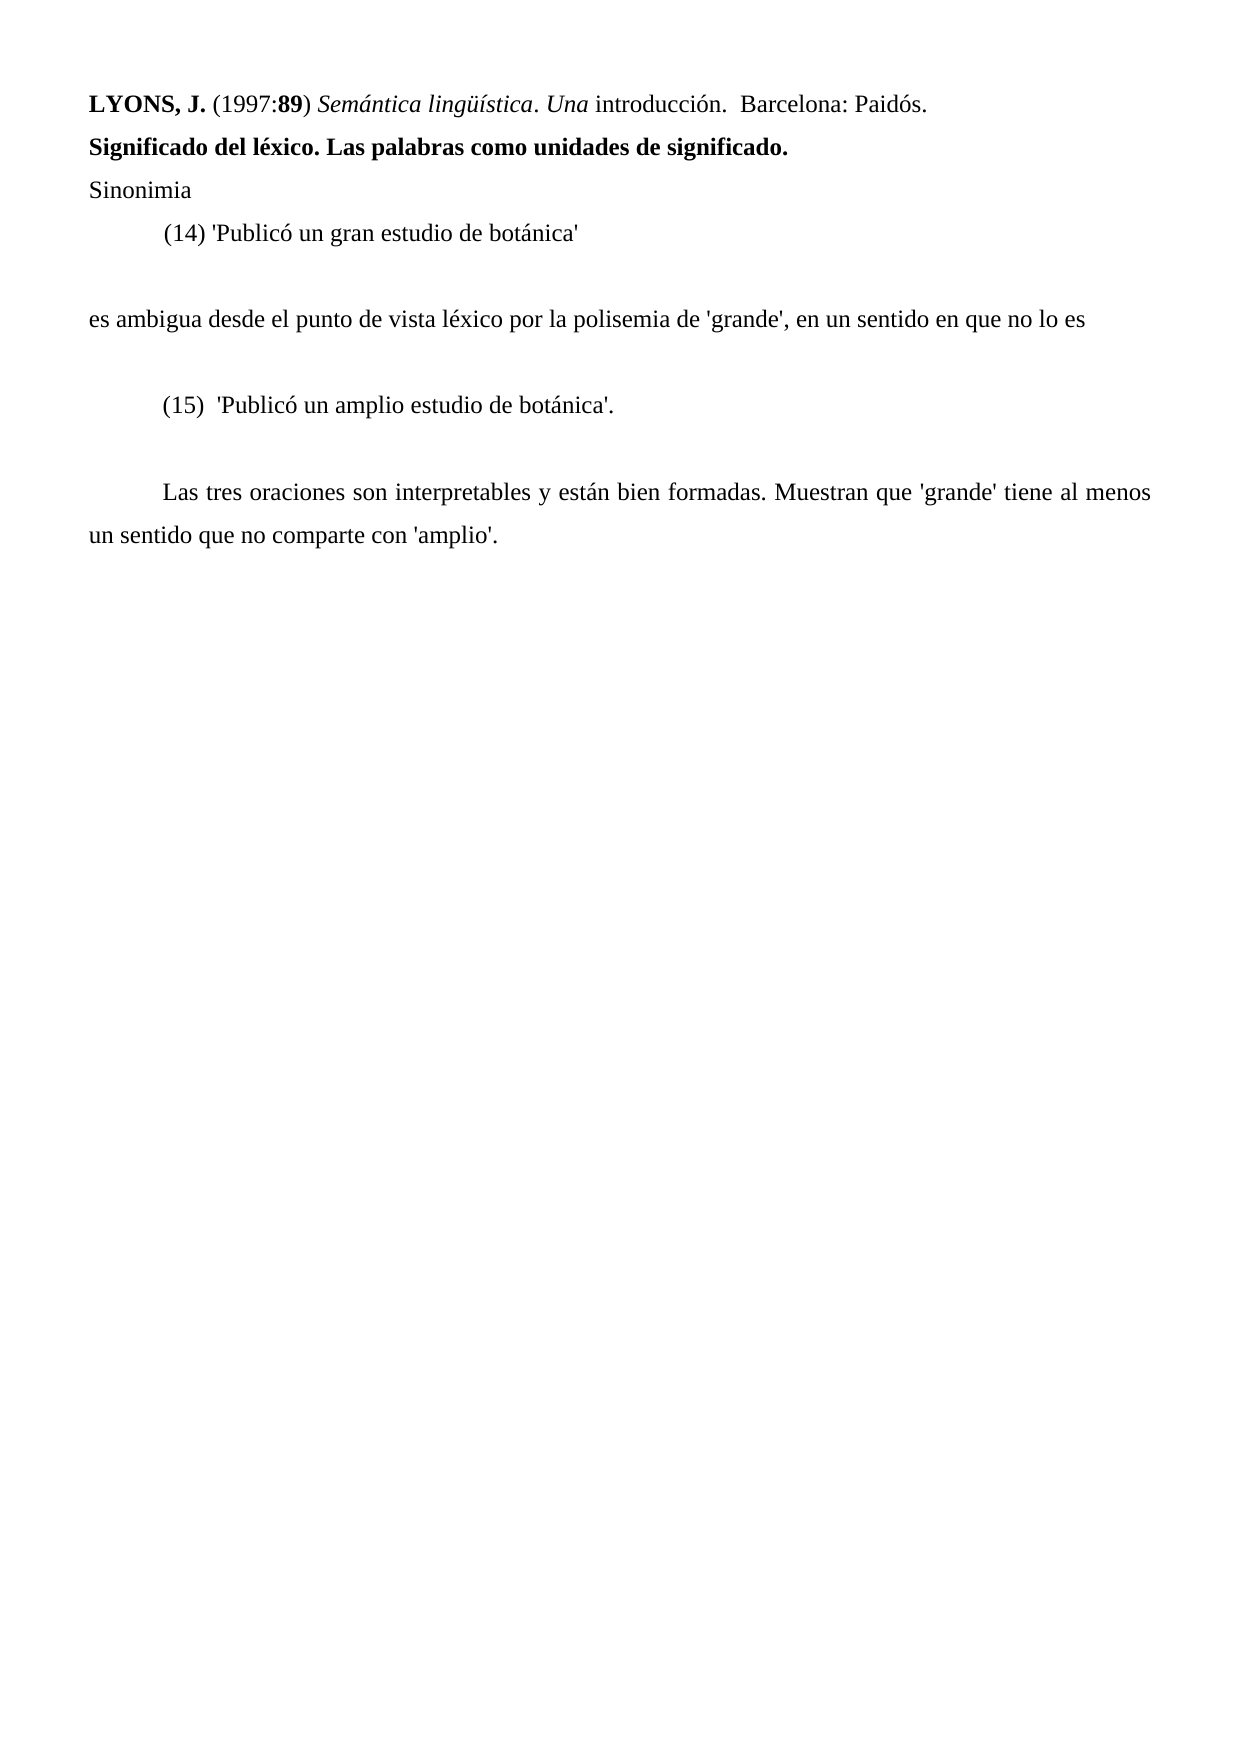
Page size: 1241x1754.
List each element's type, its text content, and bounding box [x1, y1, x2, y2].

text es ambigua desde el punto de vista léxico por la polisemia de 'grande', en un sentido en que no lo es [89, 304, 1152, 333]
text (14) 'Publicó un gran estudio de botánica' [89, 218, 1152, 247]
text Significado del léxico. Las palabras como unidades de significado. [89, 132, 1152, 161]
text Las tres oraciones son interpretables y están bien formadas. Muestran que 'grande' tiene al menos un sentido que no comparte con 'amplio'. [89, 477, 1152, 549]
text (15) 'Publicó un amplio estudio de botánica'. [89, 391, 1152, 419]
text Sinonimia [89, 175, 1152, 204]
text LYONS, J. (1997:89) Semántica lingüística. Una introducción. Barcelona: Paidós. [89, 89, 1152, 117]
